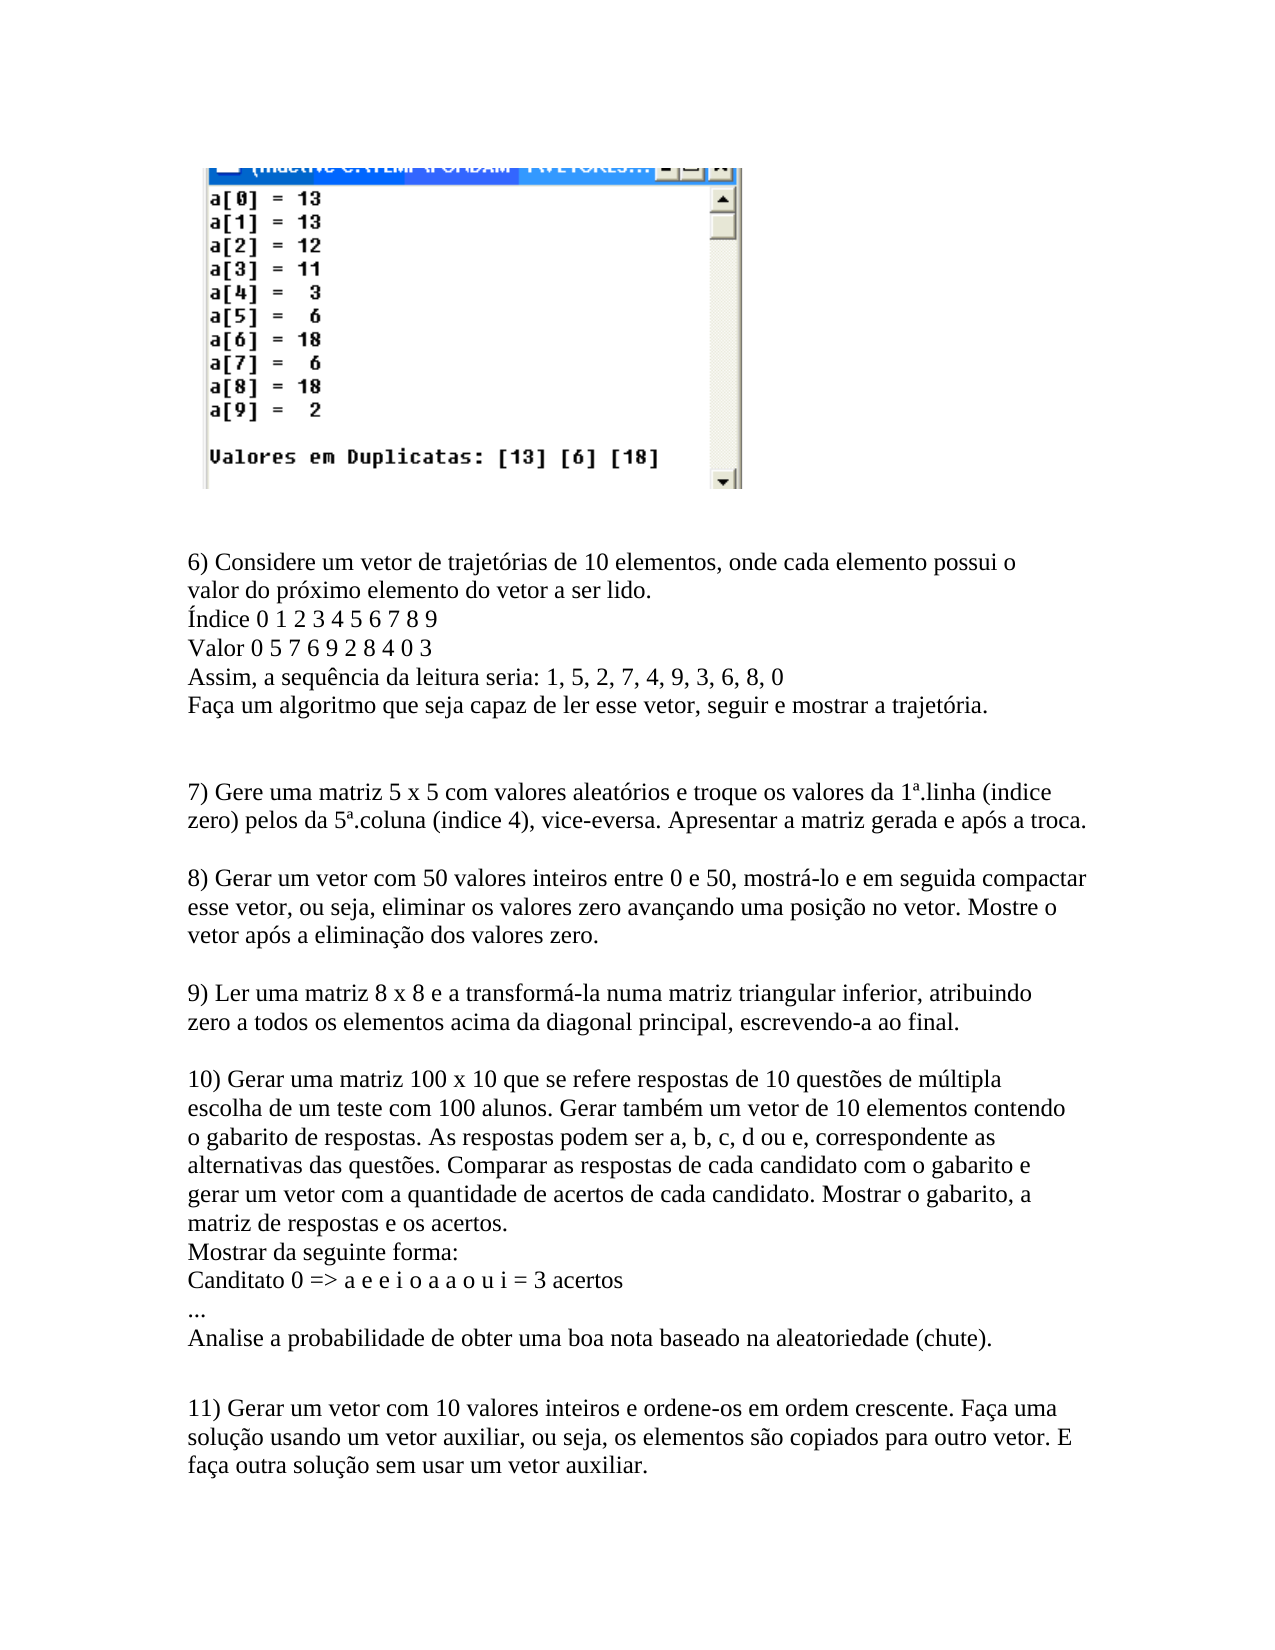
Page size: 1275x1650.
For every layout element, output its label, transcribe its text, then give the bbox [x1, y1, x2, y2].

text ... [187, 1294, 1087, 1323]
text Canditato 0 => a e e i o a a o u i = 3 acertos [187, 1265, 1087, 1294]
text valor do próximo elemento do vetor a ser lido. [187, 575, 1087, 604]
text zero a todos os elementos acima da diagonal principal, escrevendo-a ao final. [187, 1007, 1087, 1035]
text o gabarito de respostas. As respostas podem ser a, b, c, d ou e, correspondente as alternativas das questões. Comparar as respostas de cada candidato com o gabarito e gerar um vetor com a quantidade de acertos de cada candidato. Mostrar o gabarito, a matriz de respostas e os acertos. [187, 1122, 1087, 1237]
text escolha de um teste com 100 alunos. Gerar também um vetor de 10 elementos contendo [187, 1093, 1087, 1122]
text 7) Gere uma matriz 5 x 5 com valores aleatórios e troque os valores da 1ª.linha (indice zero) pelos da 5ª.coluna (indice 4), vice-eversa. Apresentar a matriz gerada e após a troca. [187, 777, 1087, 834]
text Índice 0 1 2 3 4 5 6 7 8 9 [187, 604, 1087, 633]
text Faça um algoritmo que seja capaz de ler esse vetor, seguir e mostrar a trajetória. [187, 690, 1087, 719]
text Mostrar da seguinte forma: [187, 1237, 1087, 1265]
text Analise a probabilidade de obter uma boa nota baseado na aleatoriedade (chute). [187, 1323, 1087, 1352]
picture [192, 168, 743, 489]
text 9) Ler uma matriz 8 x 8 e a transformá-la numa matriz triangular inferior, atribuindo [187, 978, 1087, 1007]
text 11) Gerar um vetor com 10 valores inteiros e ordene-os em ordem crescente. Faça uma solução usando um vetor auxiliar, ou seja, os elementos são copiados para outro vetor. E faça outra solução sem usar um vetor auxiliar. [187, 1393, 1087, 1479]
text Valor 0 5 7 6 9 2 8 4 0 3 [187, 633, 1087, 662]
text 6) Considere um vetor de trajetórias de 10 elementos, onde cada elemento possui o [187, 547, 1087, 575]
text 8) Gerar um vetor com 50 valores inteiros entre 0 e 50, mostrá-lo e em seguida compactar esse vetor, ou seja, eliminar os valores zero avançando uma posição no vetor. Mostre o vetor após a eliminação dos valores zero. [187, 863, 1087, 949]
text Assim, a sequência da leitura seria: 1, 5, 2, 7, 4, 9, 3, 6, 8, 0 [187, 662, 1087, 690]
text 10) Gerar uma matriz 100 x 10 que se refere respostas de 10 questões de múltipla [187, 1064, 1087, 1093]
